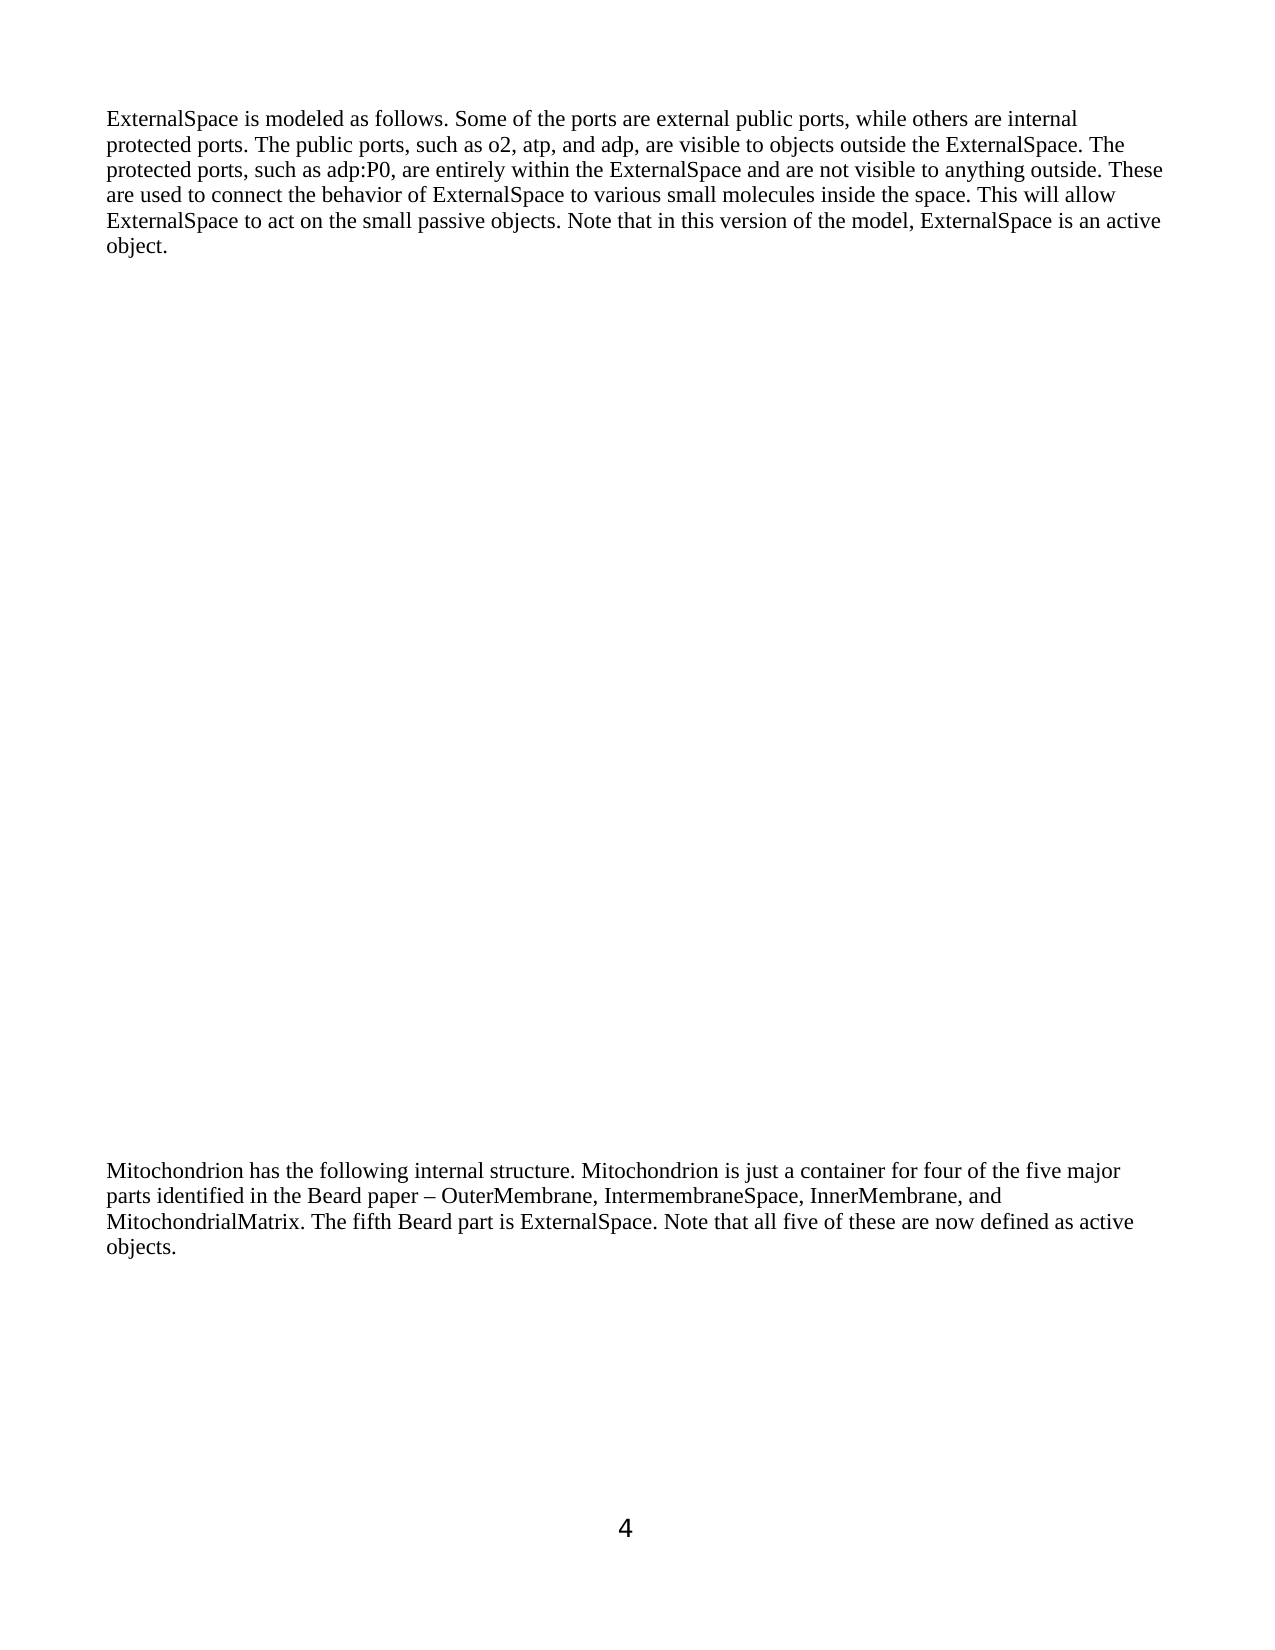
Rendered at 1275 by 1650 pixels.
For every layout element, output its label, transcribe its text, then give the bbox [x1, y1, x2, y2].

text ExternalSpace is modeled as follows. Some of the ports are external public ports, while others are internal protected ports. The public ports, such as o2, atp, and adp, are visible to objects outside the ExternalSpace. The protected ports, such as adp:P0, are entirely within the ExternalSpace and are not visible to anything outside. These are used to connect the behavior of ExternalSpace to various small molecules inside the space. This will allow ExternalSpace to act on the small passive objects. Note that in this version of the model, ExternalSpace is an active object. [106, 106, 1169, 259]
text Mitochondrion has the following internal structure. Mitochondrion is just a container for four of the five major parts identified in the Beard paper – OuterMembrane, IntermembraneSpace, InnerMembrane, and MitochondrialMatrix. The fifth Beard part is ExternalSpace. Note that all five of these are now defined as active objects. [106, 1158, 1169, 1260]
